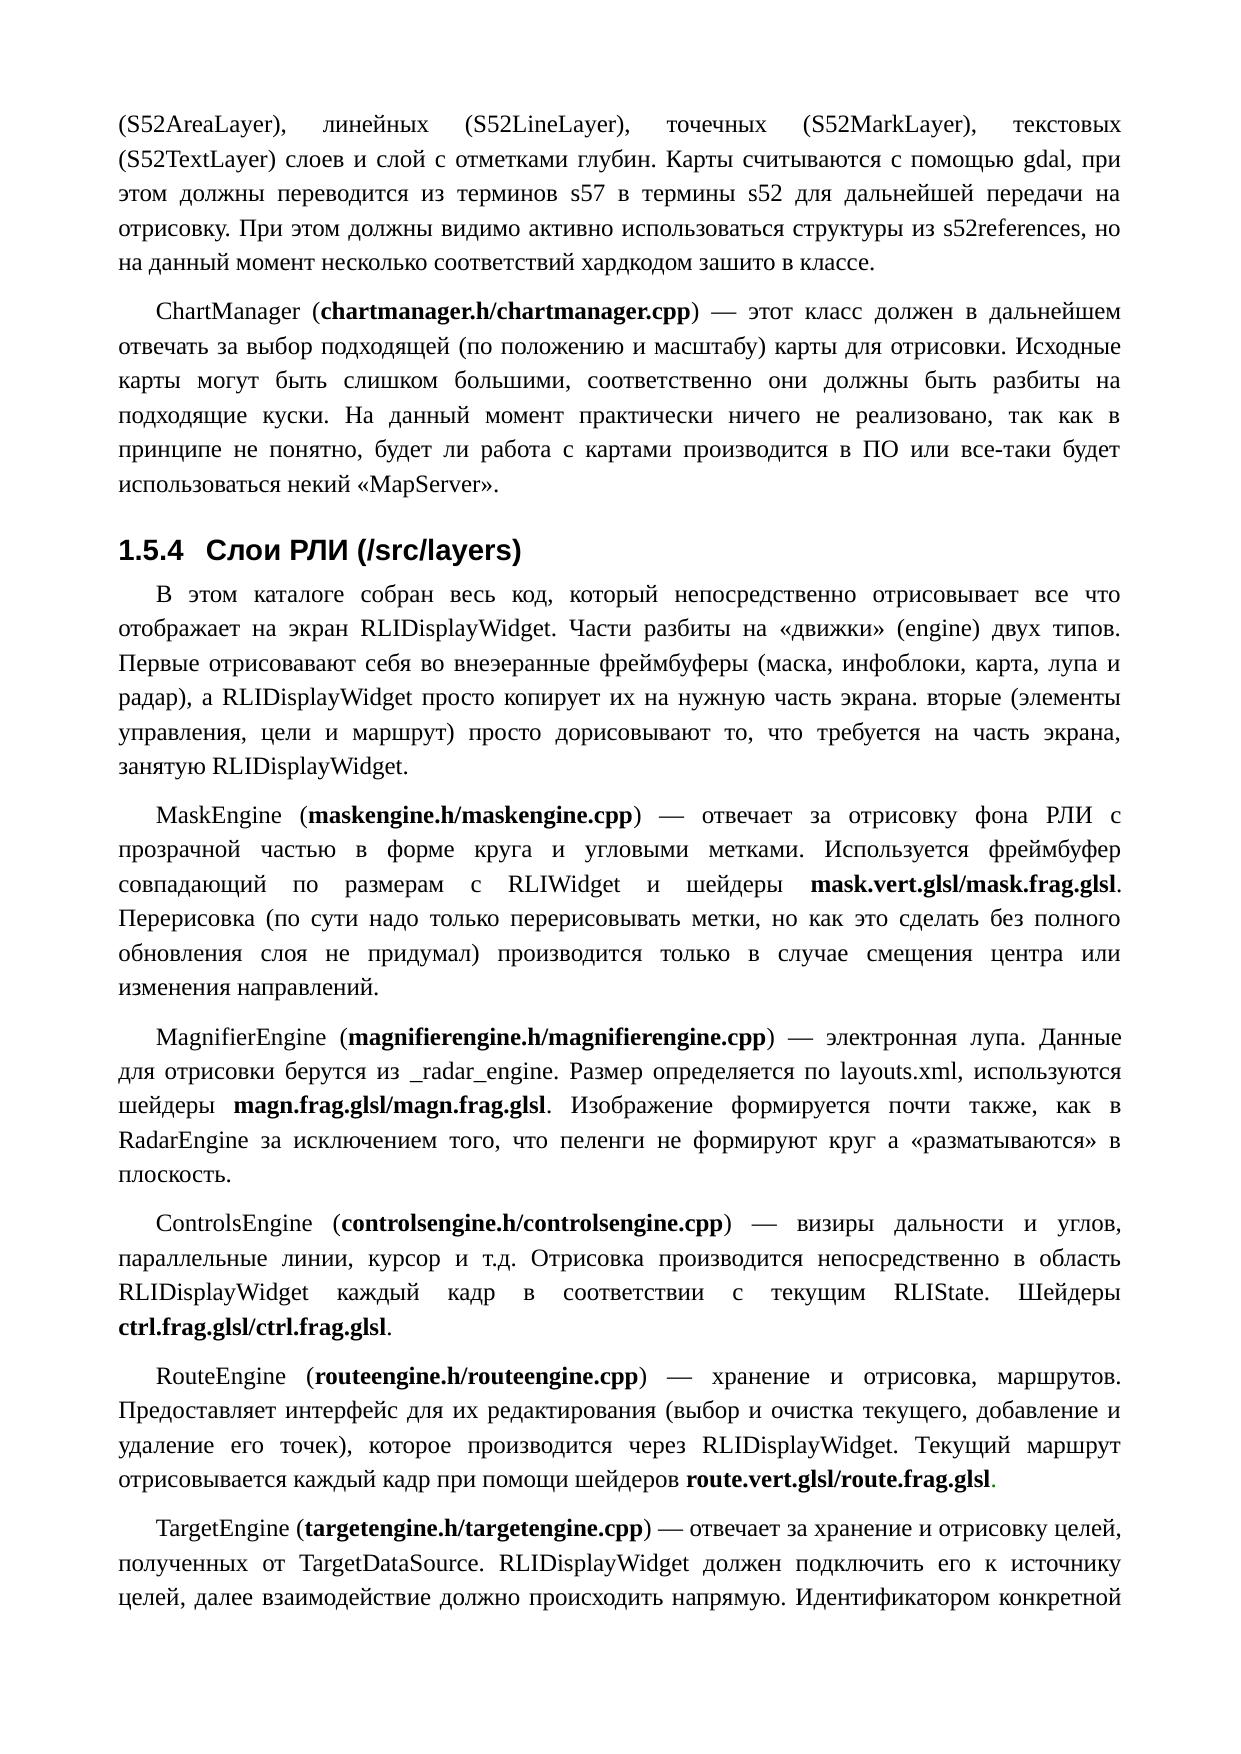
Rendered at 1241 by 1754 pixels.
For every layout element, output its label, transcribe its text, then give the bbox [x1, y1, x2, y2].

text (S52AreaLayer), линейных (S52LineLayer), точечных (S52MarkLayer), текстовых (S52TextLayer) слоев и слой с отметками глубин. Карты считываются с помощью gdal, при этом должны переводится из терминов s57 в термины s52 для дальнейшей передачи на отрисовку. При этом должны видимо активно использоваться структуры из s52references, но на данный момент несколько соответствий хардкодом зашито в классе. [118, 109, 1122, 276]
text В этом каталоге собран весь код, который непосредственно отрисовывает все что отображает на экран RLIDisplayWidget. Части разбиты на «движки» (engine) двух типов. Первые отрисовавают себя во внеэеранные фреймбуферы (маска, инфоблоки, карта, лупа и радар), а RLIDisplayWidget просто копирует их на нужную часть экрана. вторые (элементы управления, цели и маршрут) просто дорисовывают то, что требуется на часть экрана, занятую RLIDisplayWidget. [118, 579, 1122, 780]
text RouteEngine (routeengine.h/routeengine.cpp) — хранение и отрисовка, маршрутов. Предоставляет интерфейс для их редактирования (выбор и очистка текущего, добавление и удаление его точек), которое производится через RLIDisplayWidget. Текущий маршрут отрисовывается каждый кадр при помощи шейдеров route.vert.glsl/route.frag.glsl. [118, 1361, 1122, 1493]
subtitle Слои РЛИ (/src/layers) [118, 532, 1122, 566]
text MagnifierEngine (magnifierengine.h/magnifierengine.cpp) — электронная лупа. Данные для отрисовки берутся из _radar_engine. Размер определяется по layouts.xml, используются шейдеры magn.frag.glsl/magn.frag.glsl. Изображение формируется почти также, как в RadarEngine за исключением того, что пеленги не формируют круг а «разматываются» в плоскость. [118, 1022, 1122, 1188]
text MaskEngine (maskengine.h/maskengine.cpp) — отвечает за отрисовку фона РЛИ с прозрачной частью в форме круга и угловыми метками. Используется фреймбуфер совпадающий по размерам с RLIWidget и шейдеры mask.vert.glsl/mask.frag.glsl. Перерисовка (по сути надо только перерисовывать метки, но как это сделать без полного обновления слоя не придумал) производится только в случае смещения центра или изменения направлений. [118, 800, 1122, 1001]
text ControlsEngine (controlsengine.h/controlsengine.cpp) — визиры дальности и углов, параллельные линии, курсор и т.д. Отрисовка производится непосредственно в область RLIDisplayWidget каждый кадр в соответствии с текущим RLIState. Шейдеры ctrl.frag.glsl/ctrl.frag.glsl. [118, 1208, 1122, 1341]
text TargetEngine (targetengine.h/targetengine.cpp) — отвечает за хранение и отрисовку целей, полученных от TargetDataSource. RLIDisplayWidget должен подключить его к источнику целей, далее взаимодействие должно происходить напрямую. Идентификатором конкретной [118, 1513, 1122, 1611]
text ChartManager (chartmanager.h/chartmanager.cpp) — этот класс должен в дальнейшем отвечать за выбор подходящей (по положению и масштабу) карты для отрисовки. Исходные карты могут быть слишком большими, соответственно они должны быть разбиты на подходящие куски. На данный момент практически ничего не реализовано, так как в принципе не понятно, будет ли работа с картами производится в ПО или все-таки будет использоваться некий «MapServer». [118, 296, 1122, 497]
